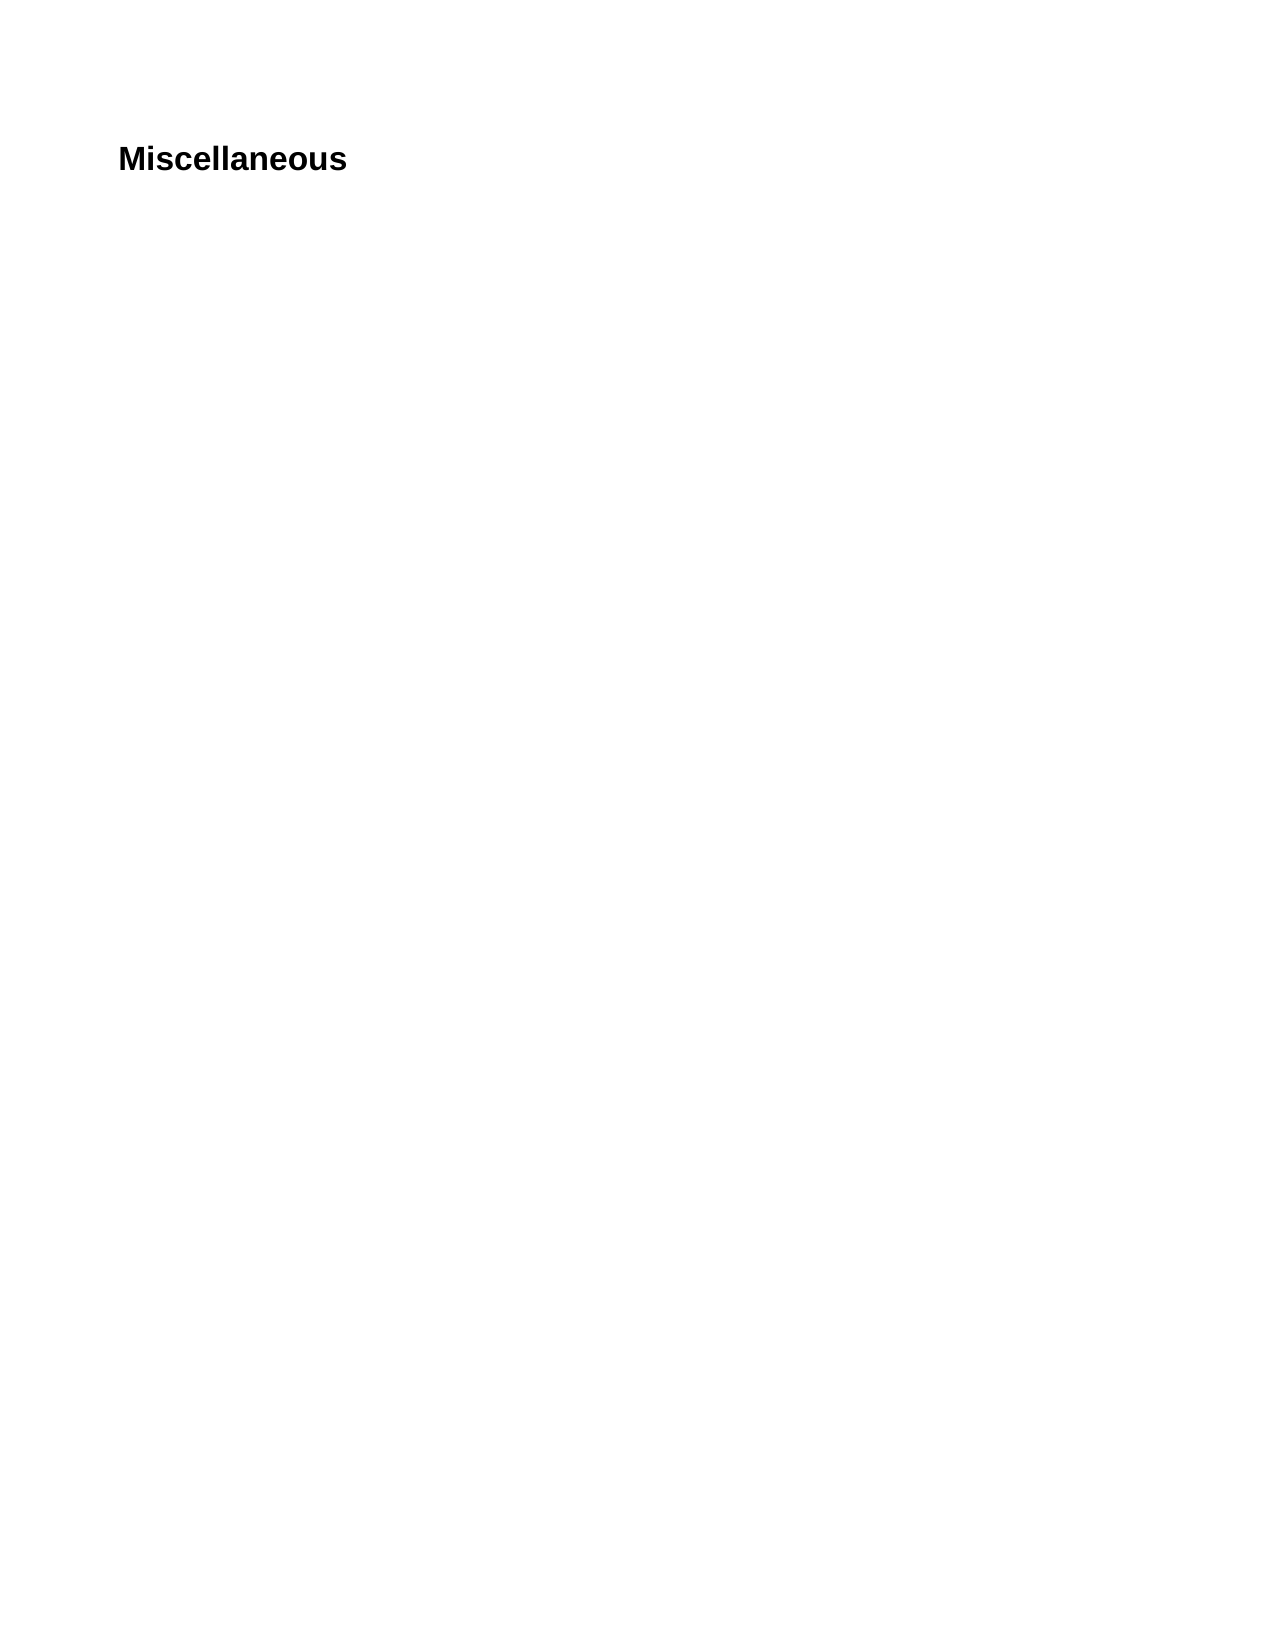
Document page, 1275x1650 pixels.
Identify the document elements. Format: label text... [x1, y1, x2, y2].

subtitle Miscellaneous [118, 139, 1157, 178]
